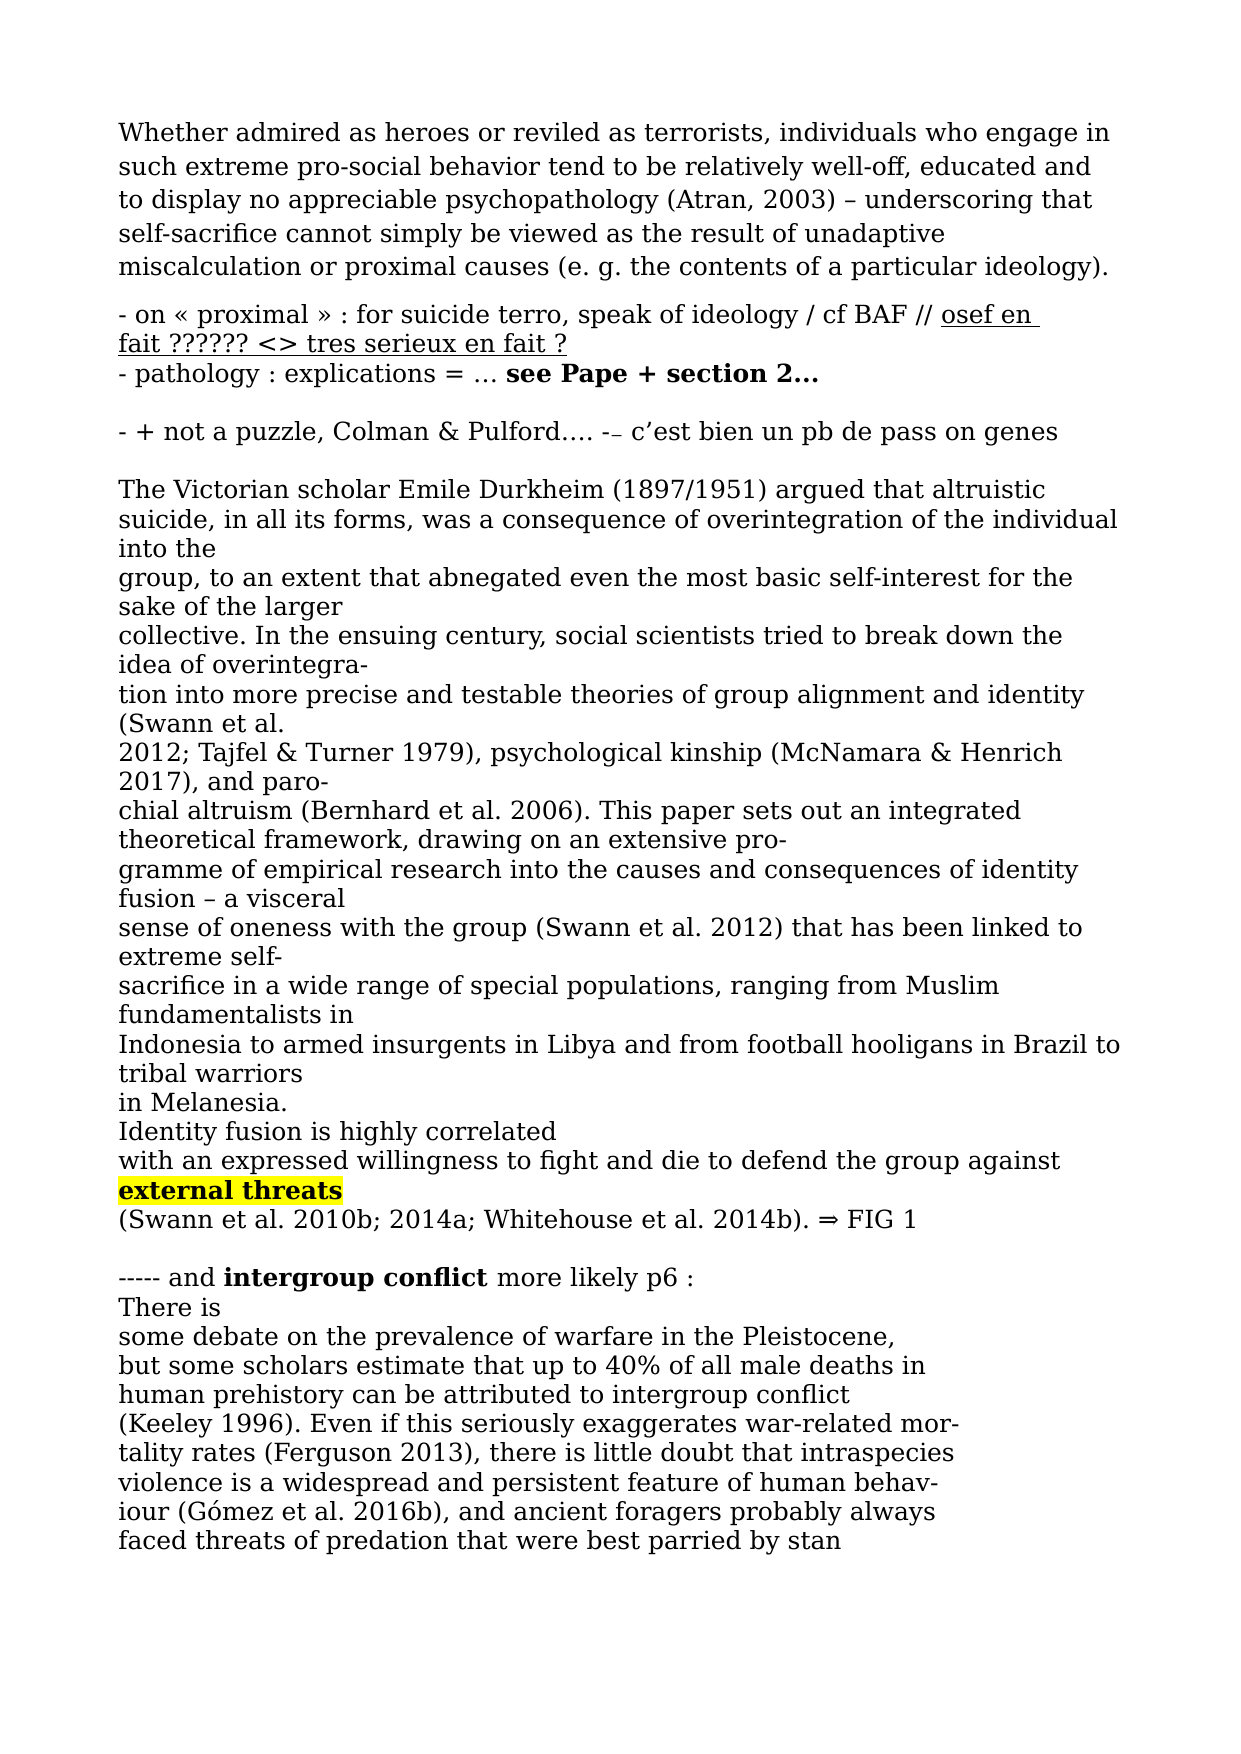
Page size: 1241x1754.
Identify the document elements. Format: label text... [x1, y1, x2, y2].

text (Keeley 1996). Even if this seriously exaggerates war-related mor- [118, 1409, 1122, 1438]
text some debate on the prevalence of warfare in the Pleistocene, [118, 1322, 1122, 1351]
text iour (Gómez et al. 2016b), and ancient foragers probably always [118, 1497, 1122, 1526]
text chial altruism (Bernhard et al. 2006). This paper sets out an integrated theoretical framework, drawing on an extensive pro- [118, 796, 1122, 855]
text sense of oneness with the group (Swann et al. 2012) that has been linked to extreme self- [118, 913, 1122, 971]
text - on « proximal » : for suicide terro, speak of ideology / cf BAF // osef en fait ?????? <> tres serieux en fait ? [118, 300, 1122, 359]
text tality rates (Ferguson 2013), there is little doubt that intraspecies [118, 1438, 1122, 1468]
text suicide, in all its forms, was a consequence of overintegration of the individual into the [118, 505, 1122, 563]
text faced threats of predation that were best parried by stan [118, 1526, 1122, 1555]
text Identity fusion is highly correlated [118, 1117, 1122, 1146]
text group, to an extent that abnegated even the most basic self-interest for the sake of the larger [118, 563, 1122, 621]
text collective. In the ensuing century, social scientists tried to break down the idea of overintegra- [118, 621, 1122, 680]
text violence is a widespread and persistent feature of human behav- [118, 1468, 1122, 1497]
text (Swann et al. 2010b; 2014a; Whitehouse et al. 2014b). ⇒ FIG 1 [118, 1205, 1122, 1234]
text The Victorian scholar Emile Durkheim (1897/1951) argued that altruistic [118, 476, 1122, 505]
text gramme of empirical research into the causes and consequences of identity fusion – a visceral [118, 855, 1122, 913]
text ----- and intergroup conflict more likely p6 : [118, 1263, 1122, 1293]
text - + not a puzzle, Colman & Pulford…. -₋ c’est bien un pb de pass on genes [118, 417, 1122, 446]
text but some scholars estimate that up to 40% of all male deaths in [118, 1351, 1122, 1380]
text - pathology : explications = … see Pape + section 2... [118, 359, 1122, 388]
text Indonesia to armed insurgents in Libya and from football hooligans in Brazil to tribal warriors [118, 1030, 1122, 1088]
text human prehistory can be attributed to intergroup conflict [118, 1380, 1122, 1409]
text 2012; Tajfel & Turner 1979), psychological kinship (McNamara & Henrich 2017), and paro- [118, 738, 1122, 796]
text in Melanesia. [118, 1088, 1122, 1117]
text sacrifice in a wide range of special populations, ranging from Muslim fundamentalists in [118, 971, 1122, 1030]
text tion into more precise and testable theories of group alignment and identity (Swann et al. [118, 680, 1122, 738]
text There is [118, 1293, 1122, 1322]
text Whether admired as heroes or reviled as terrorists, individuals who engage in such extreme pro-social behavior tend to be relatively well-off, educated and to display no appreciable psychopathology (Atran, 2003) – underscoring that self-sacrifice cannot simply be viewed as the result of unadaptive miscalculation or proximal causes (e. g. the contents of a particular ideology). [118, 118, 1122, 281]
text with an expressed willingness to fight and die to defend the group against external threats [118, 1146, 1122, 1205]
